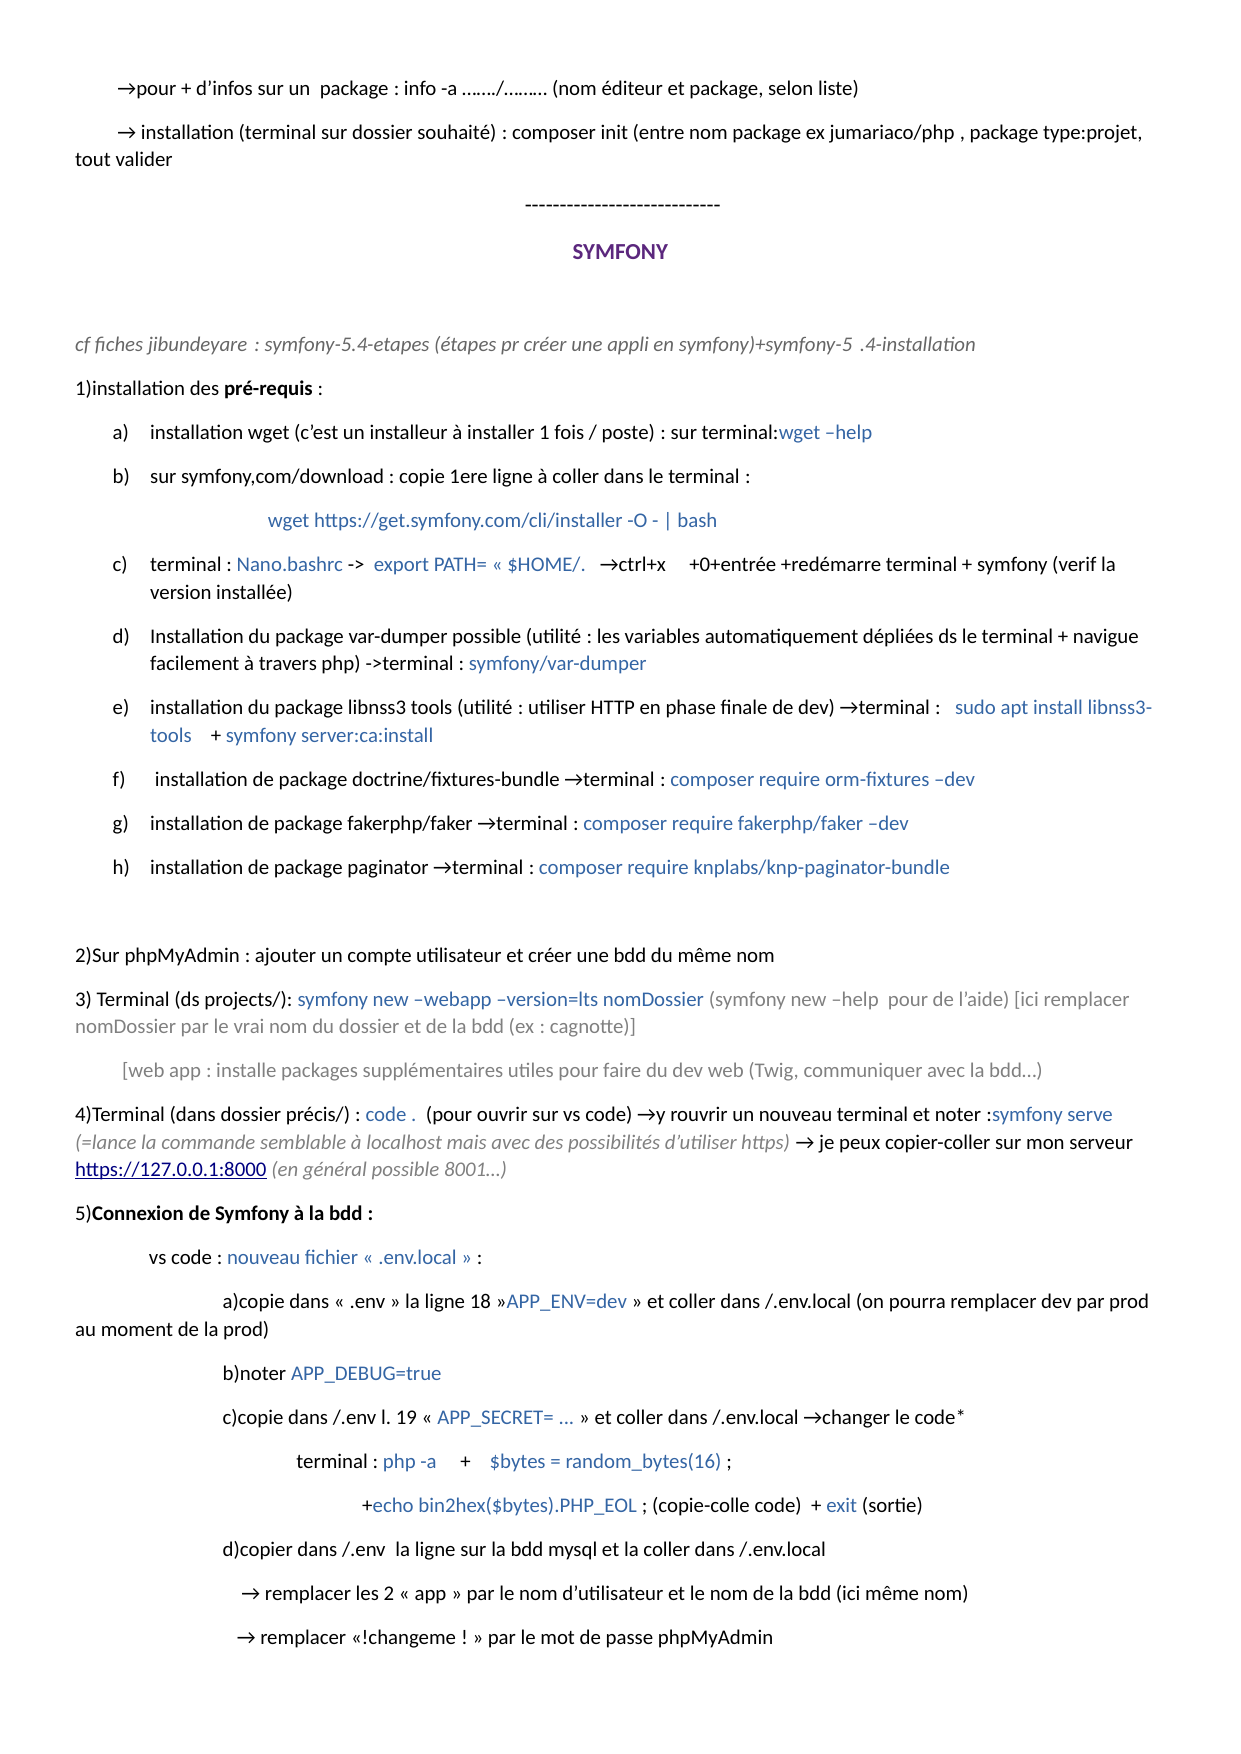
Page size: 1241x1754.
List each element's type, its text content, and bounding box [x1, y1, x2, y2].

list Installation du package var-dumper possible (utilité : les variables automatiquement dépliées ds le terminal + navigue facilement à travers php) ->terminal : symfony/var-dumper [112, 623, 1165, 676]
text → remplacer «!changeme ! » par le mot de passe phpMyAdmin [75, 1624, 1165, 1650]
text 1)installation des pré-requis : [75, 375, 1165, 401]
text ---------------------------- [75, 191, 1165, 218]
text cf fiches jibundeyare : symfony-5.4-etapes (étapes pr créer une appli en symfony)+symfony-5 .4-installation [75, 331, 1165, 357]
text c)copie dans /.env l. 19 « APP_SECRET= ... » et coller dans /.env.local →changer le code* [75, 1404, 1165, 1429]
list terminal : Nano.bashrc -> export PATH= « $HOME/. →ctrl+x +0+entrée +redémarre terminal + symfony (verif la version installée) [112, 551, 1165, 604]
text → remplacer les 2 « app » par le nom d’utilisateur et le nom de la bdd (ici même nom) [75, 1580, 1165, 1606]
text 5)Connexion de Symfony à la bdd : [75, 1201, 1165, 1226]
text d)copier dans /.env la ligne sur la bdd mysql et la coller dans /.env.local [75, 1536, 1165, 1562]
text terminal : php -a + $bytes = random_bytes(16) ; [75, 1448, 1165, 1474]
text vs code : nouveau fichier « .env.local » : [75, 1244, 1165, 1270]
text 3) Terminal (ds projects/): symfony new –webapp –version=lts nomDossier (symfony new –help pour de l’aide) [ici remplacer nomDossier par le vrai nom du dossier et de la bdd (ex : cagnotte)] [75, 986, 1165, 1039]
text [web app : installe packages supplémentaires utiles pour faire du dev web (Twig, communiquer avec la bdd…) [75, 1058, 1165, 1083]
list wget https://get.symfony.com/cli/installer -O - | bash [112, 507, 1165, 533]
list installation wget (c’est un installeur à installer 1 fois / poste) : sur terminal:wget –help [112, 419, 1165, 445]
text SYMFONY [75, 237, 1165, 265]
text a)copie dans « .env » la ligne 18 »APP_ENV=dev » et coller dans /.env.local (on pourra remplacer dev par prod au moment de la prod) [75, 1289, 1165, 1341]
list sur symfony,com/download : copie 1ere ligne à coller dans le terminal : [112, 463, 1165, 489]
list installation de package doctrine/fixtures-bundle →terminal : composer require orm-fixtures –dev [112, 766, 1165, 791]
text 2)Sur phpMyAdmin : ajouter un compte utilisateur et créer une bdd du même nom [75, 942, 1165, 967]
text b)noter APP_DEBUG=true [75, 1360, 1165, 1386]
text → installation (terminal sur dossier souhaité) : composer init (entre nom package ex jumariaco/php , package type:projet, tout valider [75, 119, 1165, 172]
text →pour + d’infos sur un package : info -a ……./……… (nom éditeur et package, selon liste) [75, 75, 1165, 100]
list installation de package fakerphp/faker →terminal : composer require fakerphp/faker –dev [112, 810, 1165, 835]
list installation du package libnss3 tools (utilité : utiliser HTTP en phase finale de dev) →terminal : sudo apt install libnss3-tools + symfony server:ca:install [112, 694, 1165, 747]
list installation de package paginator →terminal : composer require knplabs/knp-paginator-bundle [112, 854, 1165, 879]
text +echo bin2hex($bytes).PHP_EOL ; (copie-colle code) + exit (sortie) [75, 1492, 1165, 1518]
text 4)Terminal (dans dossier précis/) : code . (pour ouvrir sur vs code) →y rouvrir un nouveau terminal et noter :symfony serve (=lance la commande semblable à localhost mais avec des possibilités d’utiliser https) → je peux copier-coller sur mon serveur https://127.0.0.1:8000 (en général possible 8001…) [75, 1102, 1165, 1182]
